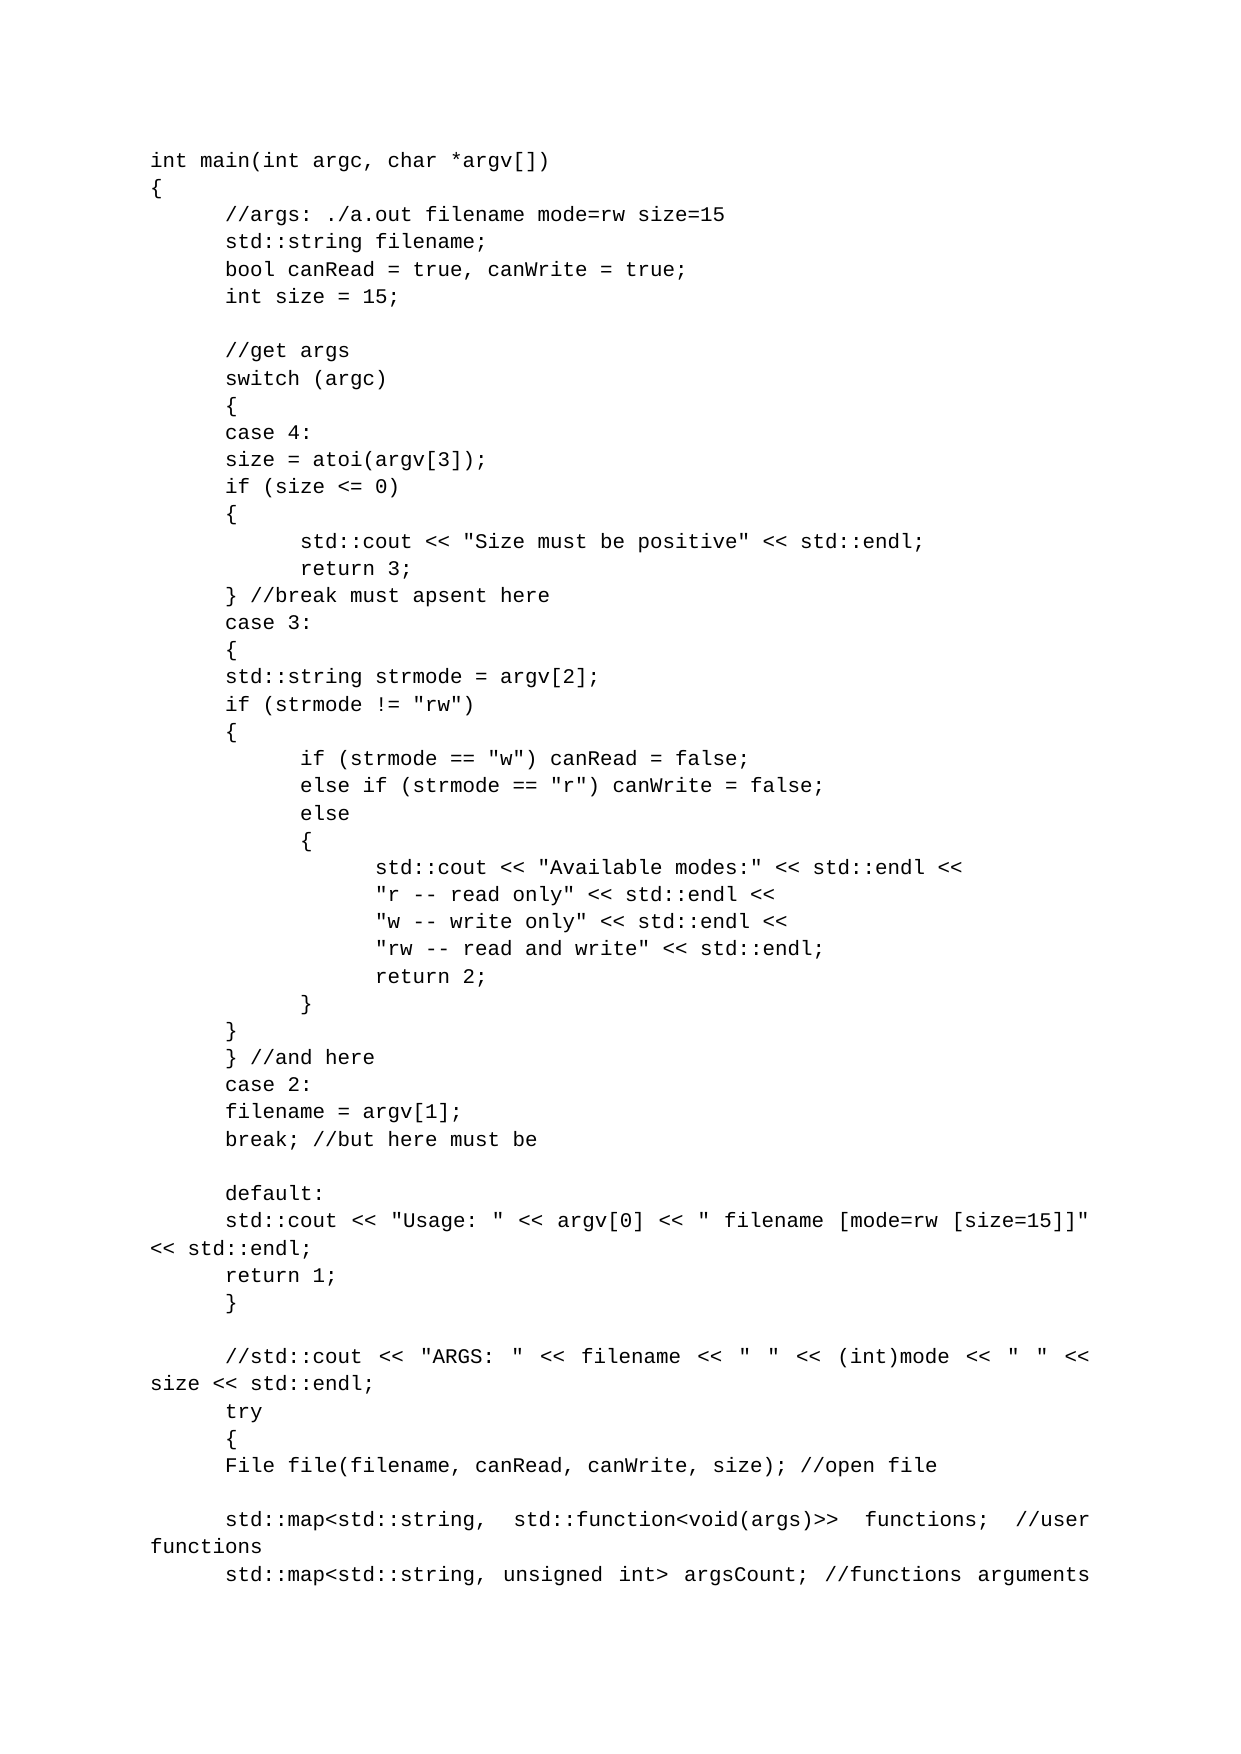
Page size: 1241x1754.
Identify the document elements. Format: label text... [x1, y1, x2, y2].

text return 2; [150, 966, 1090, 989]
text std::map<std::string, std::function<void(args)>> functions; //user functions [150, 1509, 1090, 1560]
text { [150, 503, 1090, 527]
text File file(filename, canRead, canWrite, size); //open file [150, 1455, 1090, 1479]
text int size = 15; [150, 286, 1090, 309]
text } //break must apsent here [150, 585, 1090, 609]
text switch (argc) [150, 367, 1090, 391]
text } [150, 993, 1090, 1016]
text { [150, 395, 1090, 418]
text std::map<std::string, unsigned int> argsCount; //functions arguments [150, 1564, 1090, 1587]
text size = atoi(argv[3]); [150, 449, 1090, 473]
text case 3: [150, 612, 1090, 636]
text else [150, 802, 1090, 826]
text else if (strmode == "r") canWrite = false; [150, 775, 1090, 799]
text { [150, 177, 1090, 201]
text "rw -- read and write" << std::endl; [150, 938, 1090, 962]
text "r -- read only" << std::endl << [150, 884, 1090, 908]
text return 3; [150, 558, 1090, 581]
text //std::cout << "ARGS: " << filename << " " << (int)mode << " " << size << std::endl; [150, 1346, 1090, 1397]
text } //and here [150, 1047, 1090, 1071]
text int main(int argc, char *argv[]) [150, 150, 1090, 174]
text } [150, 1020, 1090, 1044]
text //args: ./a.out filename mode=rw size=15 [150, 204, 1090, 228]
text //get args [150, 340, 1090, 364]
text break; //but here must be [150, 1129, 1090, 1152]
text case 4: [150, 422, 1090, 446]
text } [150, 1292, 1090, 1316]
text std::cout << "Size must be positive" << std::endl; [150, 531, 1090, 554]
text { [150, 1428, 1090, 1451]
text if (strmode != "rw") [150, 694, 1090, 717]
text { [150, 721, 1090, 744]
text return 1; [150, 1265, 1090, 1288]
text std::string filename; [150, 232, 1090, 255]
text std::string strmode = argv[2]; [150, 667, 1090, 690]
text if (strmode == "w") canRead = false; [150, 748, 1090, 772]
text filename = argv[1]; [150, 1102, 1090, 1125]
text "w -- write only" << std::endl << [150, 911, 1090, 935]
text case 2: [150, 1074, 1090, 1098]
text std::cout << "Available modes:" << std::endl << [150, 857, 1090, 881]
text { [150, 830, 1090, 853]
text std::cout << "Usage: " << argv[0] << " filename [mode=rw [size=15]]" << std::endl; [150, 1210, 1090, 1261]
text try [150, 1401, 1090, 1424]
text { [150, 639, 1090, 663]
text bool canRead = true, canWrite = true; [150, 259, 1090, 282]
text default: [150, 1183, 1090, 1207]
text if (size <= 0) [150, 476, 1090, 500]
